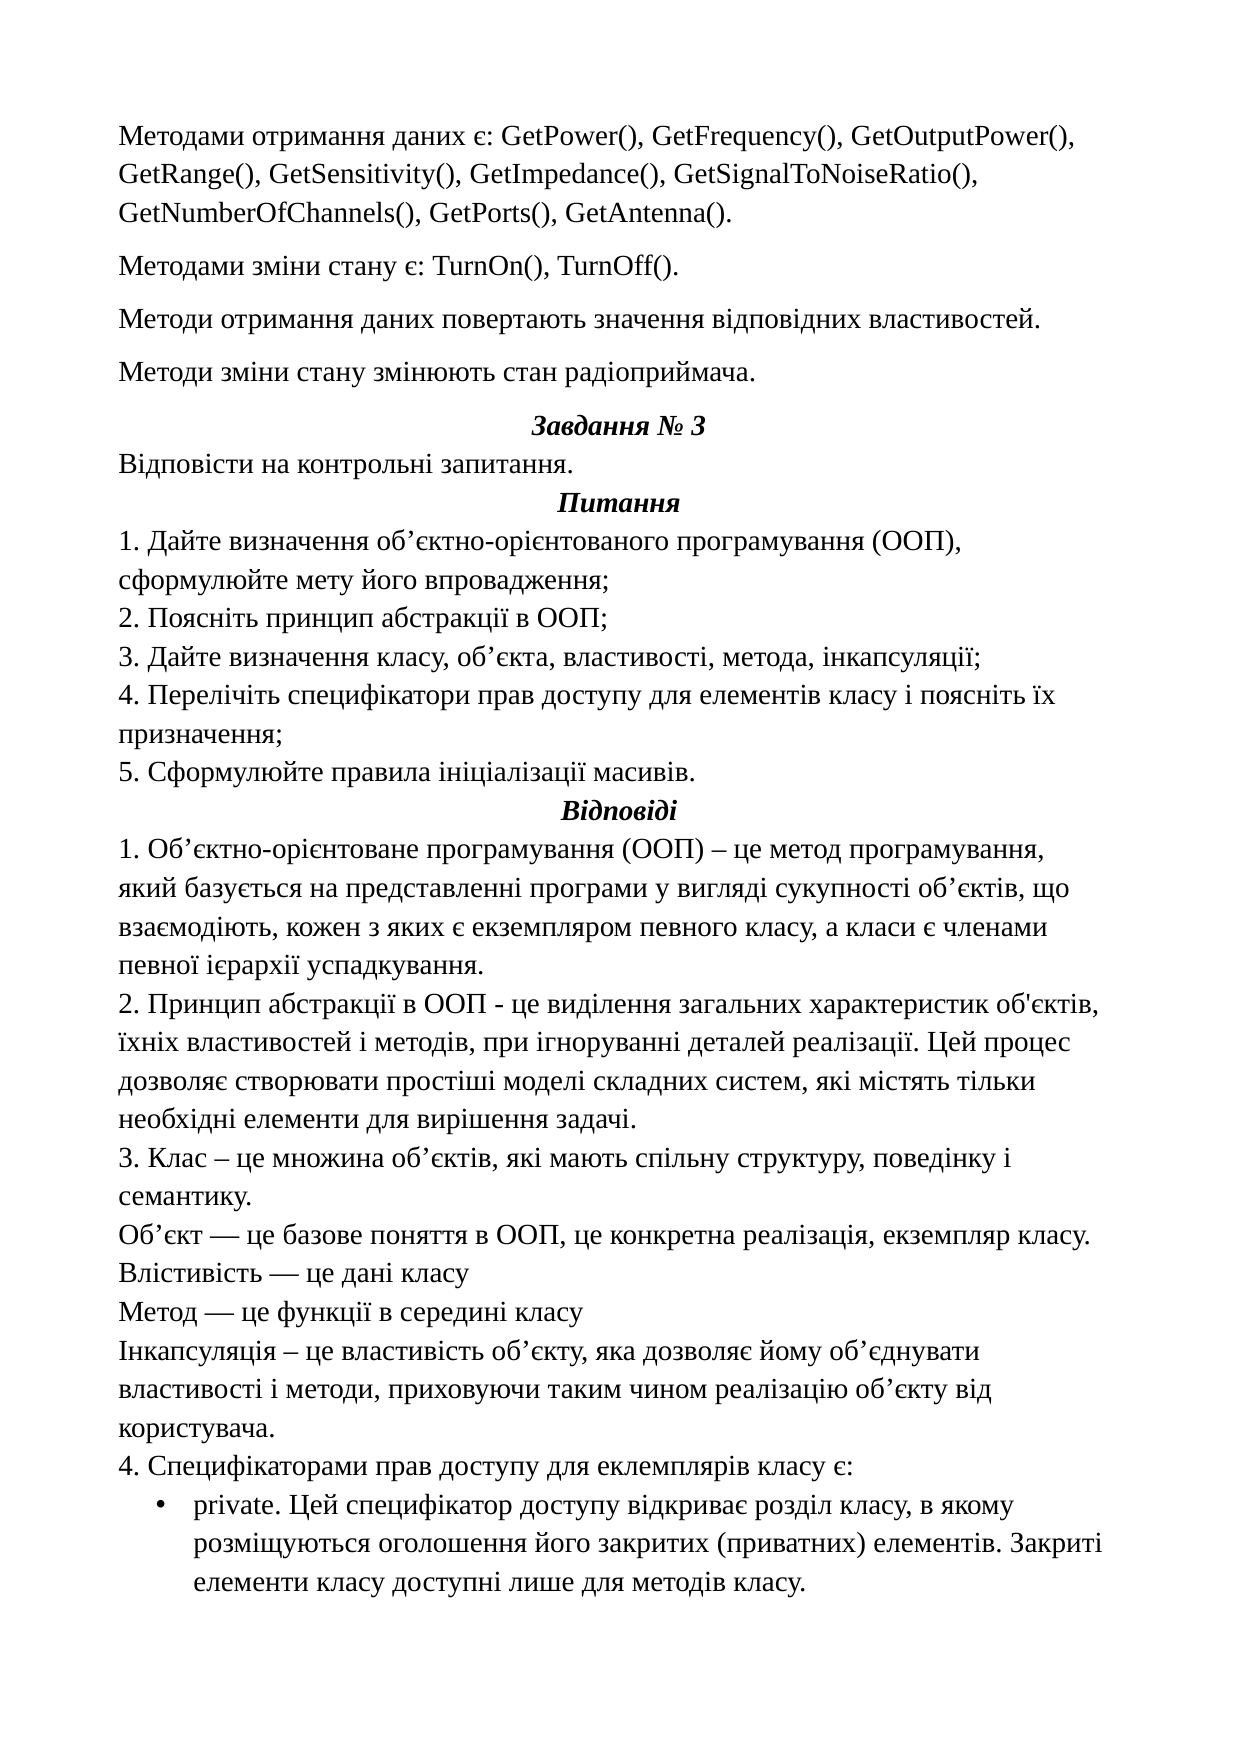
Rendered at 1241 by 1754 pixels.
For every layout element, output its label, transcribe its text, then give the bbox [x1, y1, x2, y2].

text Об’єкт — це базове поняття в ООП, це конкретна реалізація, екземпляр класу. [118, 1217, 1122, 1251]
text 2. Поясніть принцип абстракції в ООП; [118, 600, 1122, 634]
text 1. Дайте визначення об’єктно-орієнтованого програмування (ООП), [118, 523, 1122, 557]
text Метод — це функції в середині класу [118, 1294, 1122, 1328]
text певної ієрархії успадкування. [118, 947, 1122, 981]
text 3. Дайте визначення класу, об’єкта, властивості, метода, інкапсуляції; [118, 639, 1122, 672]
text Методи отримання даних повертають значення відповідних властивостей. [118, 301, 1122, 335]
text 4. Перелічіть специфікатори прав доступу для елементів класу і поясніть їх призначення; [118, 677, 1122, 749]
text Відповісти на контрольні запитання. [118, 446, 1122, 480]
text семантику. [118, 1178, 1122, 1212]
text Методами зміни стану є: TurnOn(), TurnOff(). [118, 248, 1122, 282]
text Відповіді [118, 793, 1122, 827]
text 3. Клас – це множина об’єктів, які мають спільну структуру, поведінку і [118, 1140, 1122, 1173]
text Влістивість — це дані класу [118, 1256, 1122, 1289]
text властивості і методи, приховуючи таким чином реалізацію об’єкту від [118, 1371, 1122, 1405]
list private. Цей специфікатор доступу відкриває розділ класу, в якому розміщуються оголошення його закритих (приватних) елементів. Закриті елементи класу доступні лише для методів класу. [156, 1487, 1122, 1598]
text сформулюйте мету його впровадження; [118, 562, 1122, 595]
text Завдання № 3 [118, 408, 1122, 441]
text 5. Сформулюйте правила ініціалізації масивів. [118, 754, 1122, 788]
text Інкапсуляція – це властивість об’єкту, яка дозволяє йому об’єднувати [118, 1333, 1122, 1366]
text Питання [118, 485, 1122, 518]
text 2. Принцип абстракції в ООП - це виділення загальних характеристик об'єктів, їхніх властивостей і методів, при ігноруванні деталей реалізації. Цей процес дозволяє створювати простіші моделі складних систем, які містять тільки необхідні елементи для вирішення задачі. [118, 986, 1122, 1135]
text користувача. [118, 1410, 1122, 1443]
text взаємодіють, кожен з яких є екземпляром певного класу, а класи є членами [118, 909, 1122, 942]
text 1. Об’єктно-орієнтоване програмування (ООП) – це метод програмування, [118, 832, 1122, 865]
text який базується на представленні програми у вигляді сукупності об’єктів, що [118, 870, 1122, 904]
text Методами отримання даних є: GetPower(), GetFrequency(), GetOutputPower(), GetRange(), GetSensitivity(), GetImpedance(), GetSignalToNoiseRatio(), GetNumberOfChannels(), GetPorts(), GetAntenna(). [118, 118, 1122, 229]
text Методи зміни стану змінюють стан радіоприймача. [118, 354, 1122, 388]
text 4. Специфікаторами прав доступу для еклемплярів класу є: [118, 1448, 1122, 1482]
